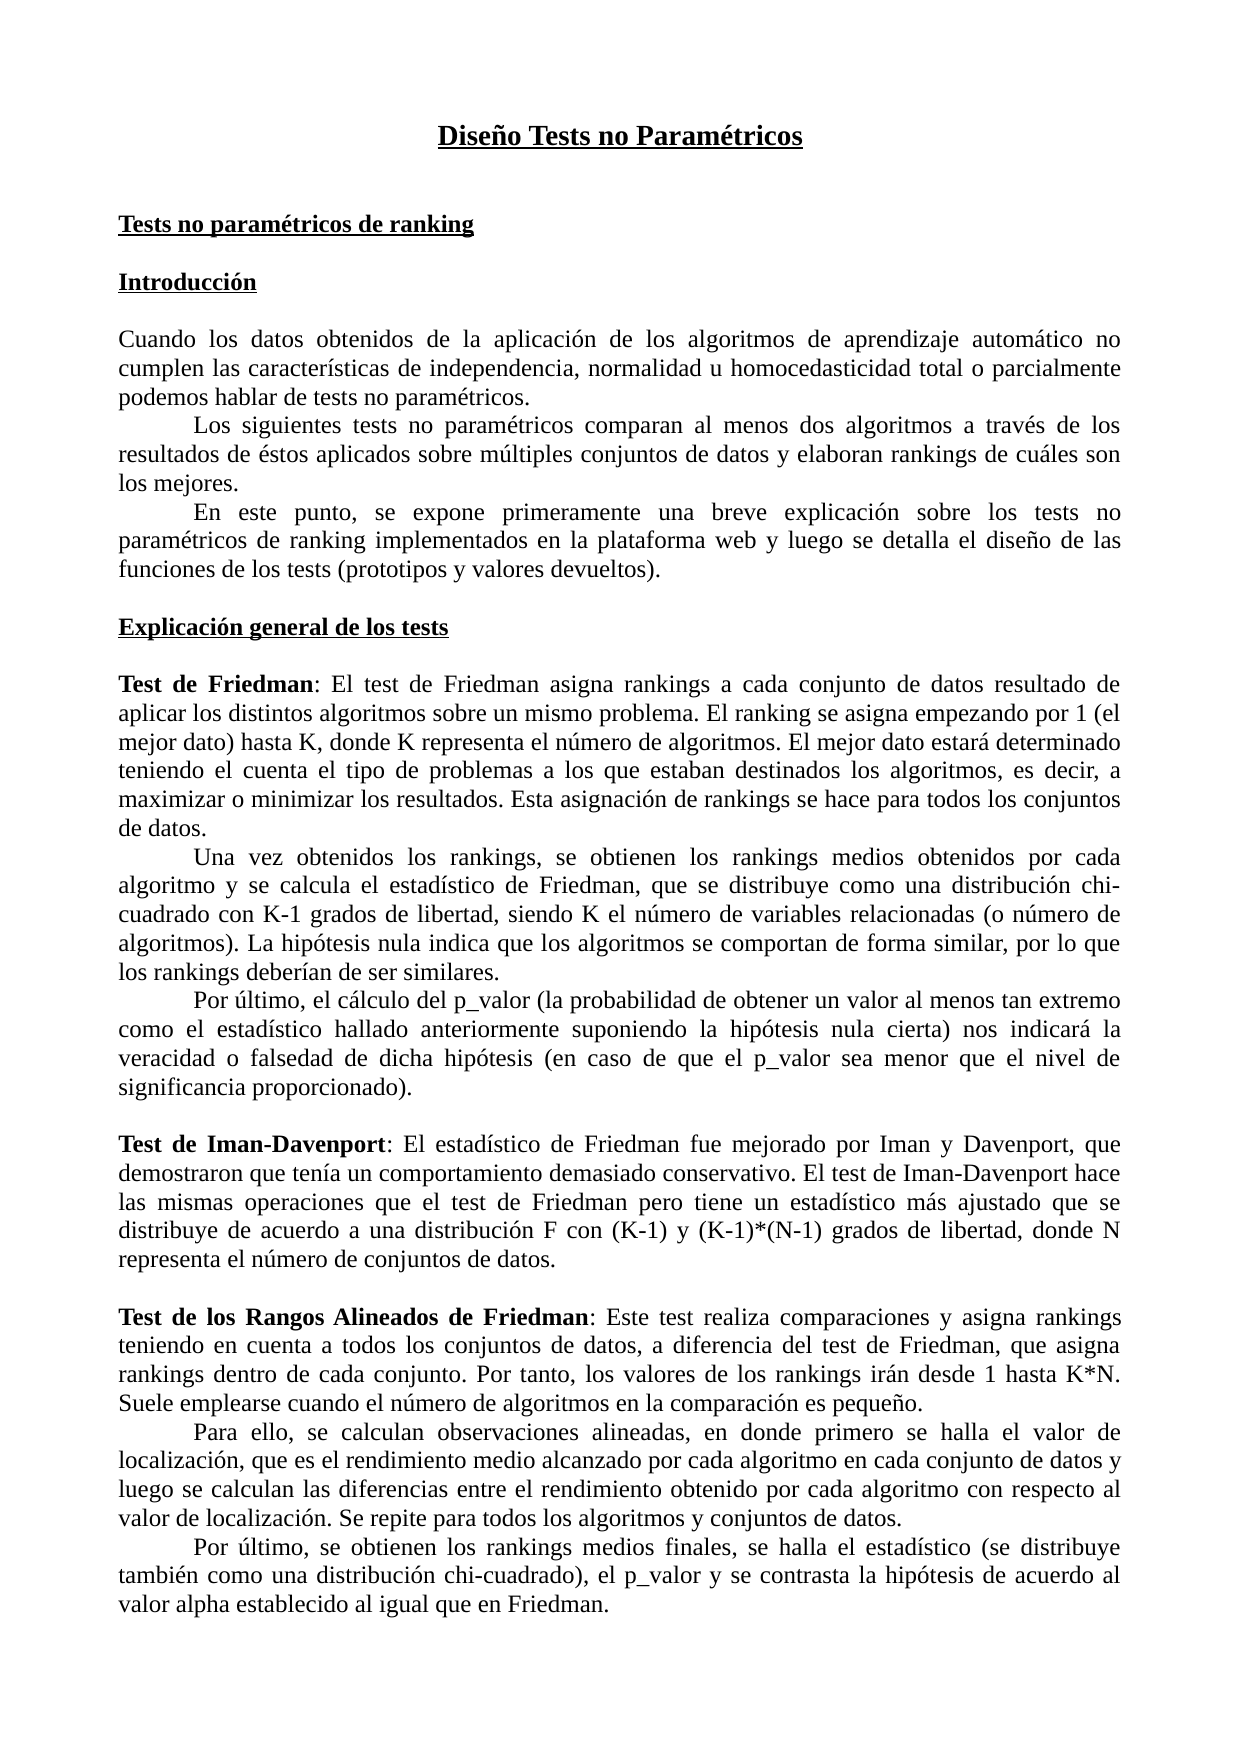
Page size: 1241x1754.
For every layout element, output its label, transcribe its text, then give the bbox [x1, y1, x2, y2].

text Explicación general de los tests [118, 612, 1122, 640]
text Para ello, se calculan observaciones alineadas, en donde primero se halla el valor de localización, que es el rendimiento medio alcanzado por cada algoritmo en cada conjunto de datos y luego se calculan las diferencias entre el rendimiento obtenido por cada algoritmo con respecto al valor de localización. Se repite para todos los algoritmos y conjuntos de datos. [118, 1417, 1122, 1532]
text Test de Iman-Davenport: El estadístico de Friedman fue mejorado por Iman y Davenport, que demostraron que tenía un comportamiento demasiado conservativo. El test de Iman-Davenport hace las mismas operaciones que el test de Friedman pero tiene un estadístico más ajustado que se distribuye de acuerdo a una distribución F con (K-1) y (K-1)*(N-1) grados de libertad, donde N representa el número de conjuntos de datos. [118, 1129, 1122, 1273]
text Una vez obtenidos los rankings, se obtienen los rankings medios obtenidos por cada algoritmo y se calcula el estadístico de Friedman, que se distribuye como una distribución chi-cuadrado con K-1 grados de libertad, siendo K el número de variables relacionadas (o número de algoritmos). La hipótesis nula indica que los algoritmos se comportan de forma similar, por lo que los rankings deberían de ser similares. [118, 842, 1122, 985]
text En este punto, se expone primeramente una breve explicación sobre los tests no paramétricos de ranking implementados en la plataforma web y luego se detalla el diseño de las funciones de los tests (prototipos y valores devueltos). [118, 497, 1122, 583]
text Test de Friedman: El test de Friedman asigna rankings a cada conjunto de datos resultado de aplicar los distintos algoritmos sobre un mismo problema. El ranking se asigna empezando por 1 (el mejor dato) hasta K, donde K representa el número de algoritmos. El mejor dato estará determinado teniendo el cuenta el tipo de problemas a los que estaban destinados los algoritmos, es decir, a maximizar o minimizar los resultados. Esta asignación de rankings se hace para todos los conjuntos de datos. [118, 669, 1122, 842]
text Introducción [118, 267, 1122, 295]
text Test de los Rangos Alineados de Friedman: Este test realiza comparaciones y asigna rankings teniendo en cuenta a todos los conjuntos de datos, a diferencia del test de Friedman, que asigna rankings dentro de cada conjunto. Por tanto, los valores de los rankings irán desde 1 hasta K*N. Suele emplearse cuando el número de algoritmos en la comparación es pequeño. [118, 1302, 1122, 1417]
text Los siguientes tests no paramétricos comparan al menos dos algoritmos a través de los resultados de éstos aplicados sobre múltiples conjuntos de datos y elaboran rankings de cuáles son los mejores. [118, 410, 1122, 497]
text Por último, el cálculo del p_valor (la probabilidad de obtener un valor al menos tan extremo como el estadístico hallado anteriormente suponiendo la hipótesis nula cierta) nos indicará la veracidad o falsedad de dicha hipótesis (en caso de que el p_valor sea menor que el nivel de significancia proporcionado). [118, 985, 1122, 1100]
text Tests no paramétricos de ranking [118, 209, 1122, 238]
text Diseño Tests no Paramétricos [118, 118, 1122, 152]
text Por último, se obtienen los rankings medios finales, se halla el estadístico (se distribuye también como una distribución chi-cuadrado), el p_valor y se contrasta la hipótesis de acuerdo al valor alpha establecido al igual que en Friedman. [118, 1532, 1122, 1618]
text Cuando los datos obtenidos de la aplicación de los algoritmos de aprendizaje automático no cumplen las características de independencia, normalidad u homocedasticidad total o parcialmente podemos hablar de tests no paramétricos. [118, 324, 1122, 410]
